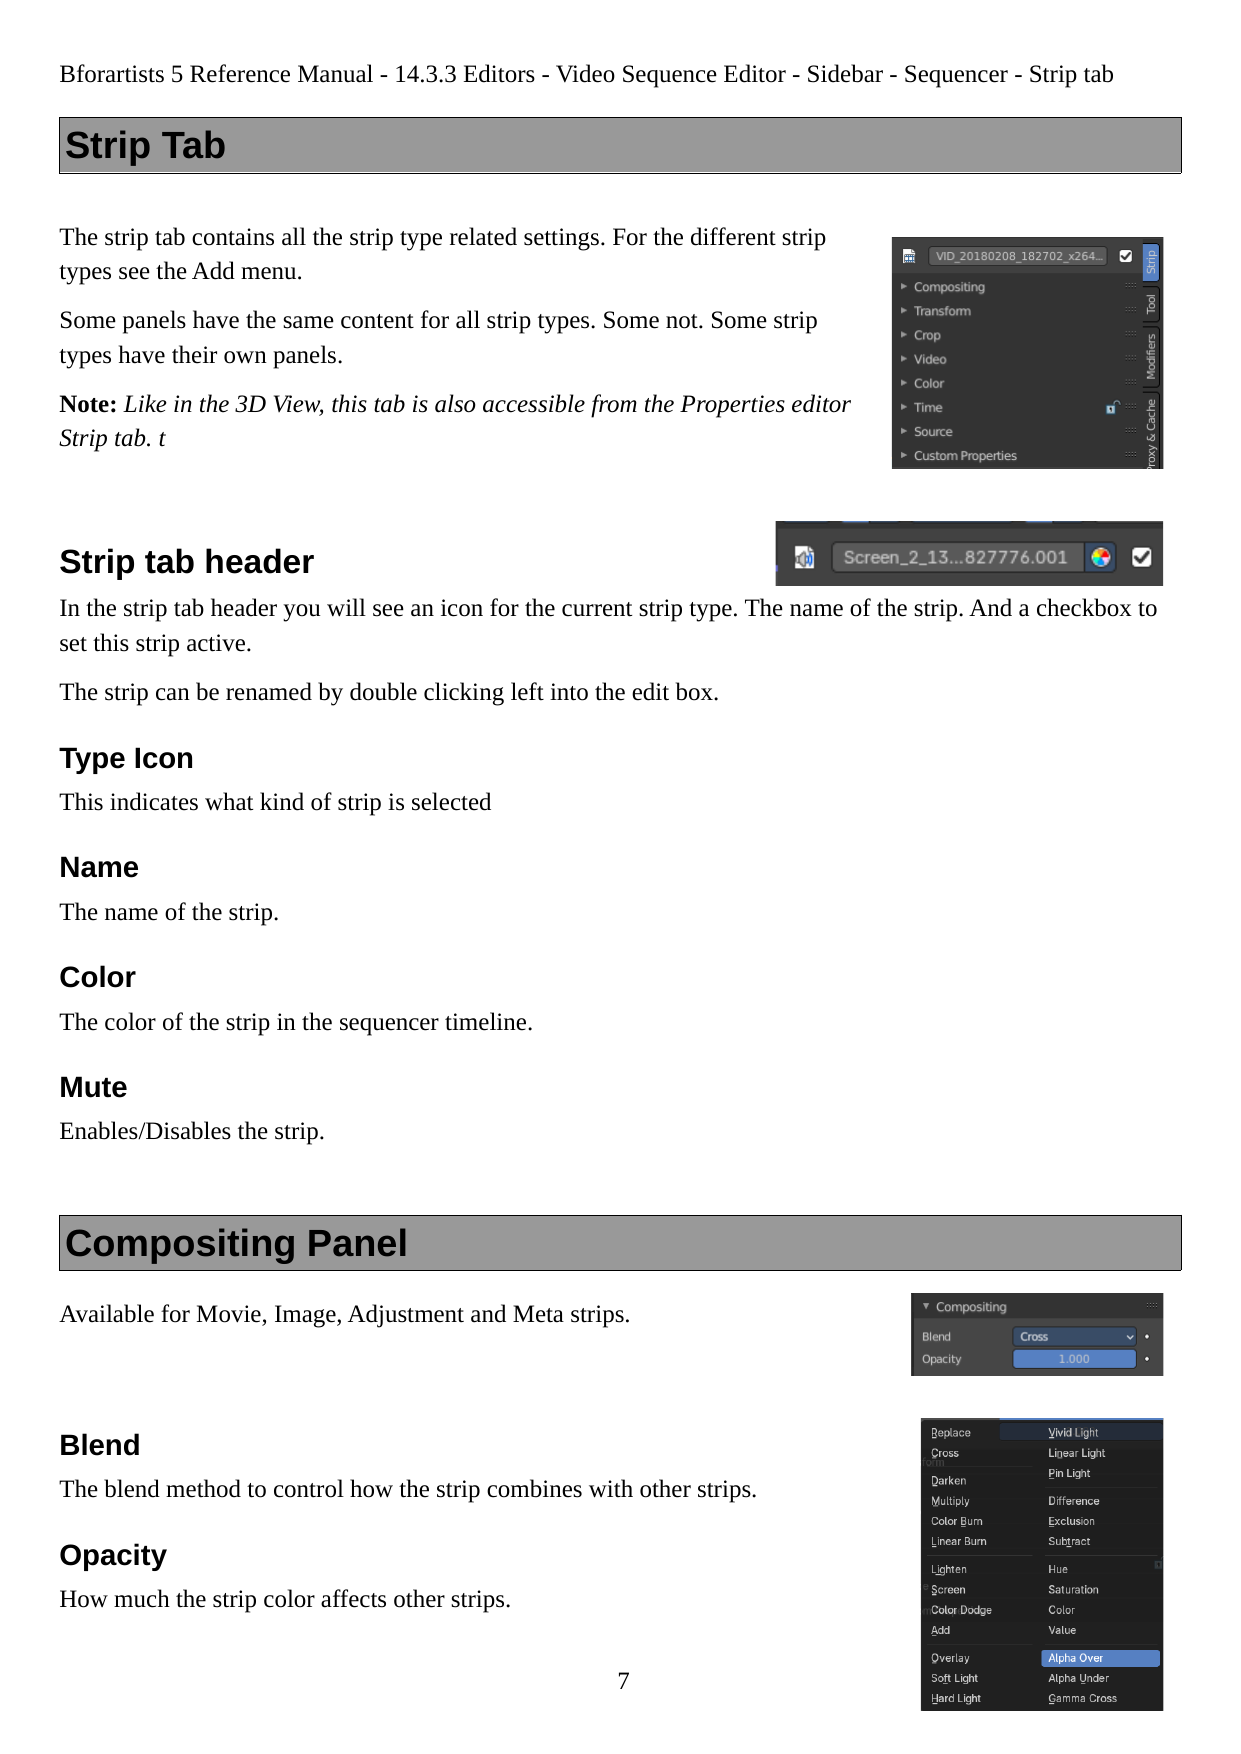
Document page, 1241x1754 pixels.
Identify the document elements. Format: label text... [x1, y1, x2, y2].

picture [920, 1418, 1164, 1711]
text The blend method to control how the strip combines with other strips. [59, 1474, 920, 1503]
text Some panels have the same content for all strip types. Some not. Some strip types have their own panels. [59, 305, 891, 368]
table_header Strip Tab [60, 118, 1181, 172]
subtitle Name [59, 850, 1181, 884]
table_header Compositing Panel [60, 1216, 1181, 1270]
text Available for Movie, Image, Adjustment and Meta strips. [59, 1299, 911, 1327]
subtitle Type Icon [59, 741, 1181, 774]
picture [891, 237, 1164, 469]
subtitle Blend [59, 1428, 920, 1462]
picture [911, 1293, 1164, 1376]
text Enables/Disables the strip. [59, 1116, 1181, 1145]
subtitle Mute [59, 1070, 1181, 1104]
text The strip tab contains all the strip type related settings. For the different strip types see the Add menu. [59, 222, 1181, 285]
text The strip can be renamed by double clicking left into the edit box. [59, 677, 1181, 706]
subtitle [1164, 542, 1181, 581]
picture [775, 521, 1164, 586]
text In the strip tab header you will see an icon for the current strip type. The name of the strip. And a checkbox to set this strip active. [59, 593, 1181, 657]
subtitle [1164, 1538, 1181, 1572]
subtitle Opacity [59, 1538, 920, 1572]
text Note: Like in the 3D View, this tab is also accessible from the Properties editor Strip tab. t [59, 389, 891, 452]
subtitle Strip tab header [59, 542, 775, 581]
text The name of the strip. [59, 897, 1181, 925]
text This indicates what kind of strip is selected [59, 787, 1181, 816]
subtitle [1164, 1428, 1181, 1462]
text The color of the strip in the sequencer timeline. [59, 1007, 1181, 1035]
text How much the strip color affects other strips. [59, 1584, 920, 1613]
subtitle Color [59, 960, 1181, 994]
